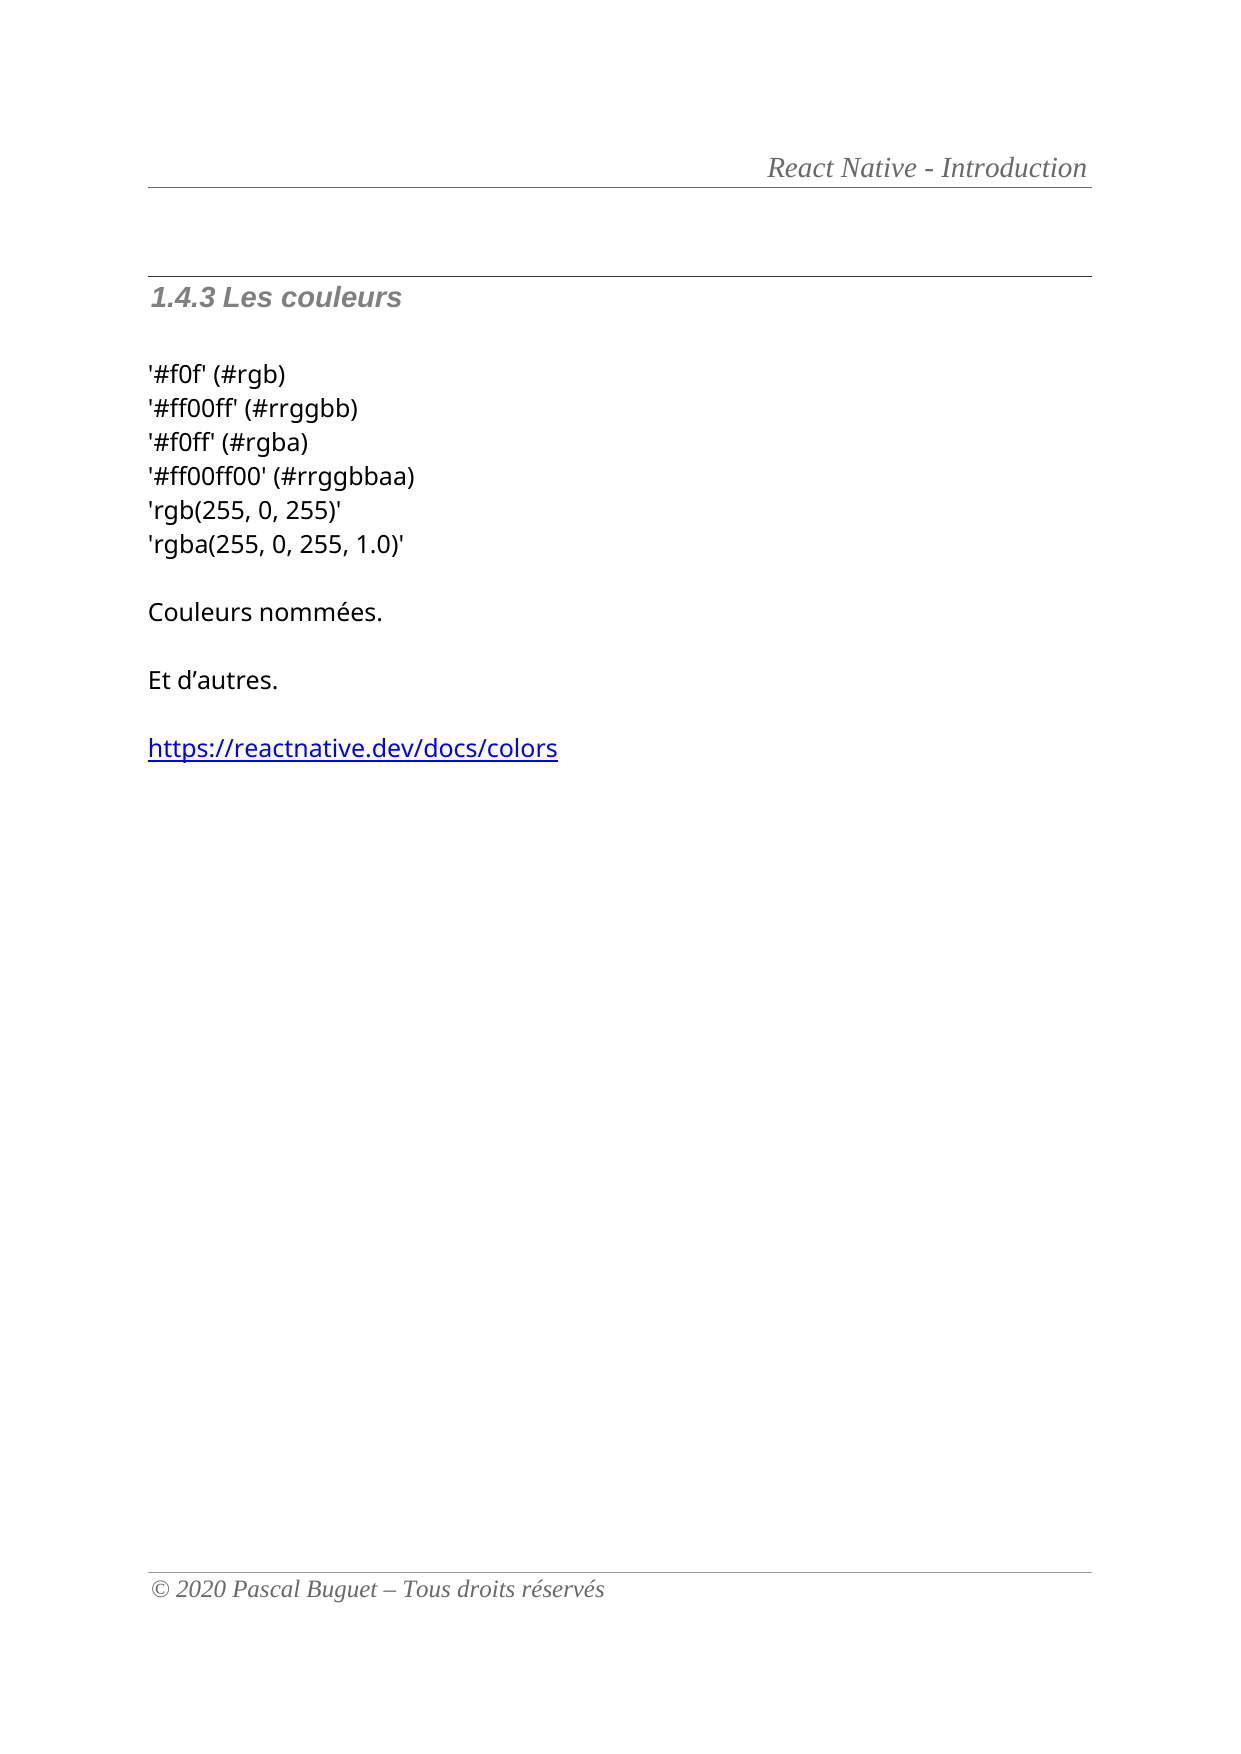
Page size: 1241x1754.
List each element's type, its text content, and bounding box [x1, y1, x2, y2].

text 'rgba(255, 0, 255, 1.0)' [148, 527, 1092, 561]
text '#f0f' (#rgb) [148, 356, 1092, 391]
subtitle Les couleurs [148, 277, 1092, 316]
text '#f0ff' (#rgba) [148, 424, 1092, 459]
text 'rgb(255, 0, 255)' [148, 493, 1092, 527]
text '#ff00ff00' (#rrggbbaa) [148, 459, 1092, 493]
text https://reactnative.dev/docs/colors [148, 731, 1092, 765]
text Et d’autres. [148, 663, 1092, 697]
text Couleurs nommées. [148, 595, 1092, 629]
text '#ff00ff' (#rrggbb) [148, 391, 1092, 424]
